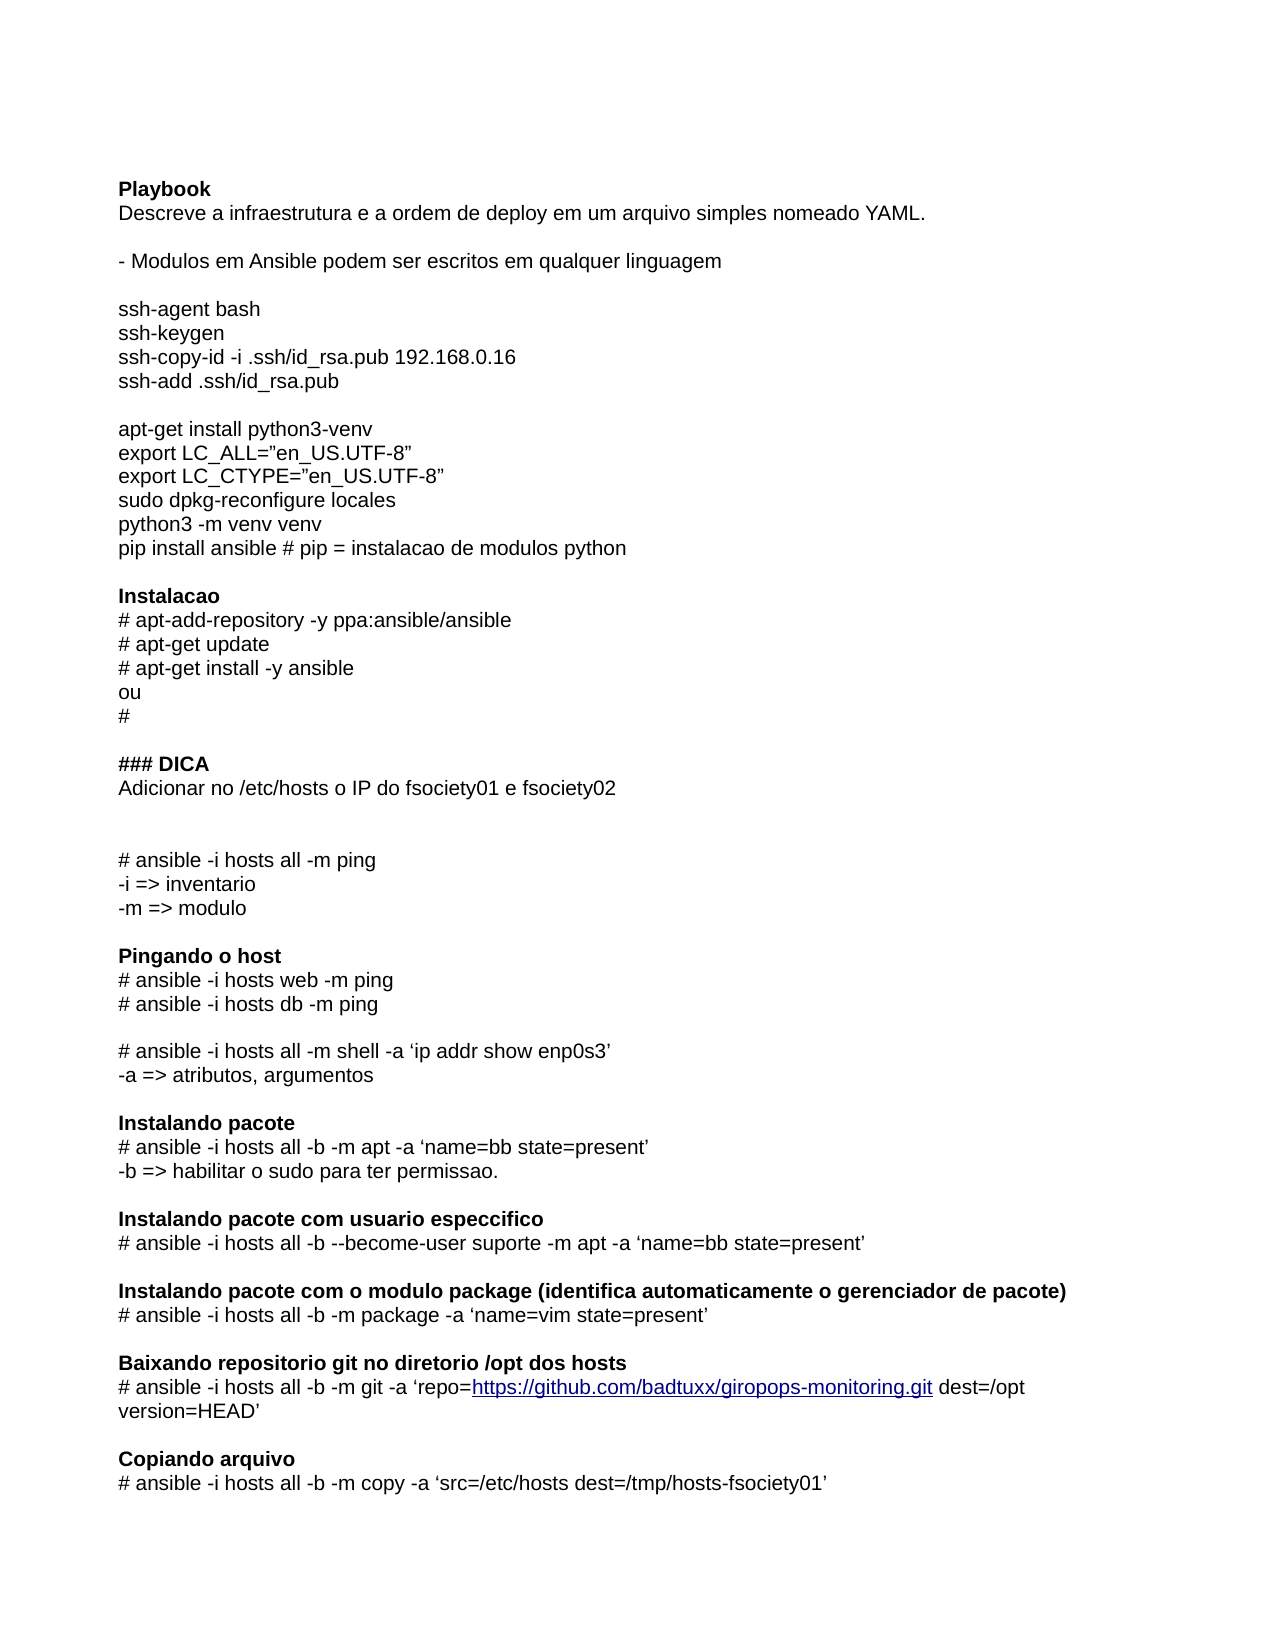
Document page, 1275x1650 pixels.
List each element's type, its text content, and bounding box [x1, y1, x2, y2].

text Instalacao # apt-add-repository -y ppa:ansible/ansible # apt-get update # apt-get install -y ansible ou # [118, 584, 1157, 728]
text ssh-add .ssh/id_rsa.pub [118, 368, 1157, 392]
text Pingando o host [118, 943, 1157, 967]
text export LC_CTYPE=”en_US.UTF-8” [118, 464, 1157, 488]
text -i => inventario -m => modulo [118, 872, 1157, 919]
text # ansible -i hosts all -b -m apt -a ‘name=bb state=present’ -b => habilitar o sudo para ter permissao. [118, 1135, 1157, 1183]
text ssh-copy-id -i .ssh/id_rsa.pub 192.168.0.16 [118, 344, 1157, 368]
text Adicionar no /etc/hosts o IP do fsociety01 e fsociety02 # ansible -i hosts all -m ping [118, 776, 1157, 872]
text Instalando pacote com usuario especcifico [118, 1183, 1157, 1231]
text pip install ansible # pip = instalacao de modulos python [118, 536, 1157, 584]
text Playbook Descreve a infraestrutura e a ordem de deploy em um arquivo simples nomeado YAML. - Modulos em Ansible podem ser escritos em qualquer linguagem [118, 177, 1157, 297]
text Instalando pacote com o modulo package (identifica automaticamente o gerenciador de pacote) # ansible -i hosts all -b -m package -a ‘name=vim state=present’ Baixando repositorio git no diretorio /opt dos hosts # ansible -i hosts all -b -m git -a ‘repo=https://github.com/badtuxx/giropops-monitoring.git dest=/opt version=HEAD’ Copiando arquivo # ansible -i hosts all -b -m copy -a ‘src=/etc/hosts dest=/tmp/hosts-fsociety01’ [118, 1255, 1157, 1518]
text ssh-agent bash [118, 297, 1157, 321]
text sudo dpkg-reconfigure locales python3 -m venv venv [118, 488, 1157, 536]
text # ansible -i hosts all -b --become-user suporte -m apt -a ‘name=bb state=present’ [118, 1231, 1157, 1255]
text apt-get install python3-venv export LC_ALL=”en_US.UTF-8” [118, 416, 1157, 464]
text # ansible -i hosts web -m ping # ansible -i hosts db -m ping [118, 967, 1157, 1039]
text # ansible -i hosts all -m shell -a ‘ip addr show enp0s3’ -a => atributos, argumentos Instalando pacote [118, 1039, 1157, 1135]
text ### DICA [118, 728, 1157, 776]
text ssh-keygen [118, 321, 1157, 344]
